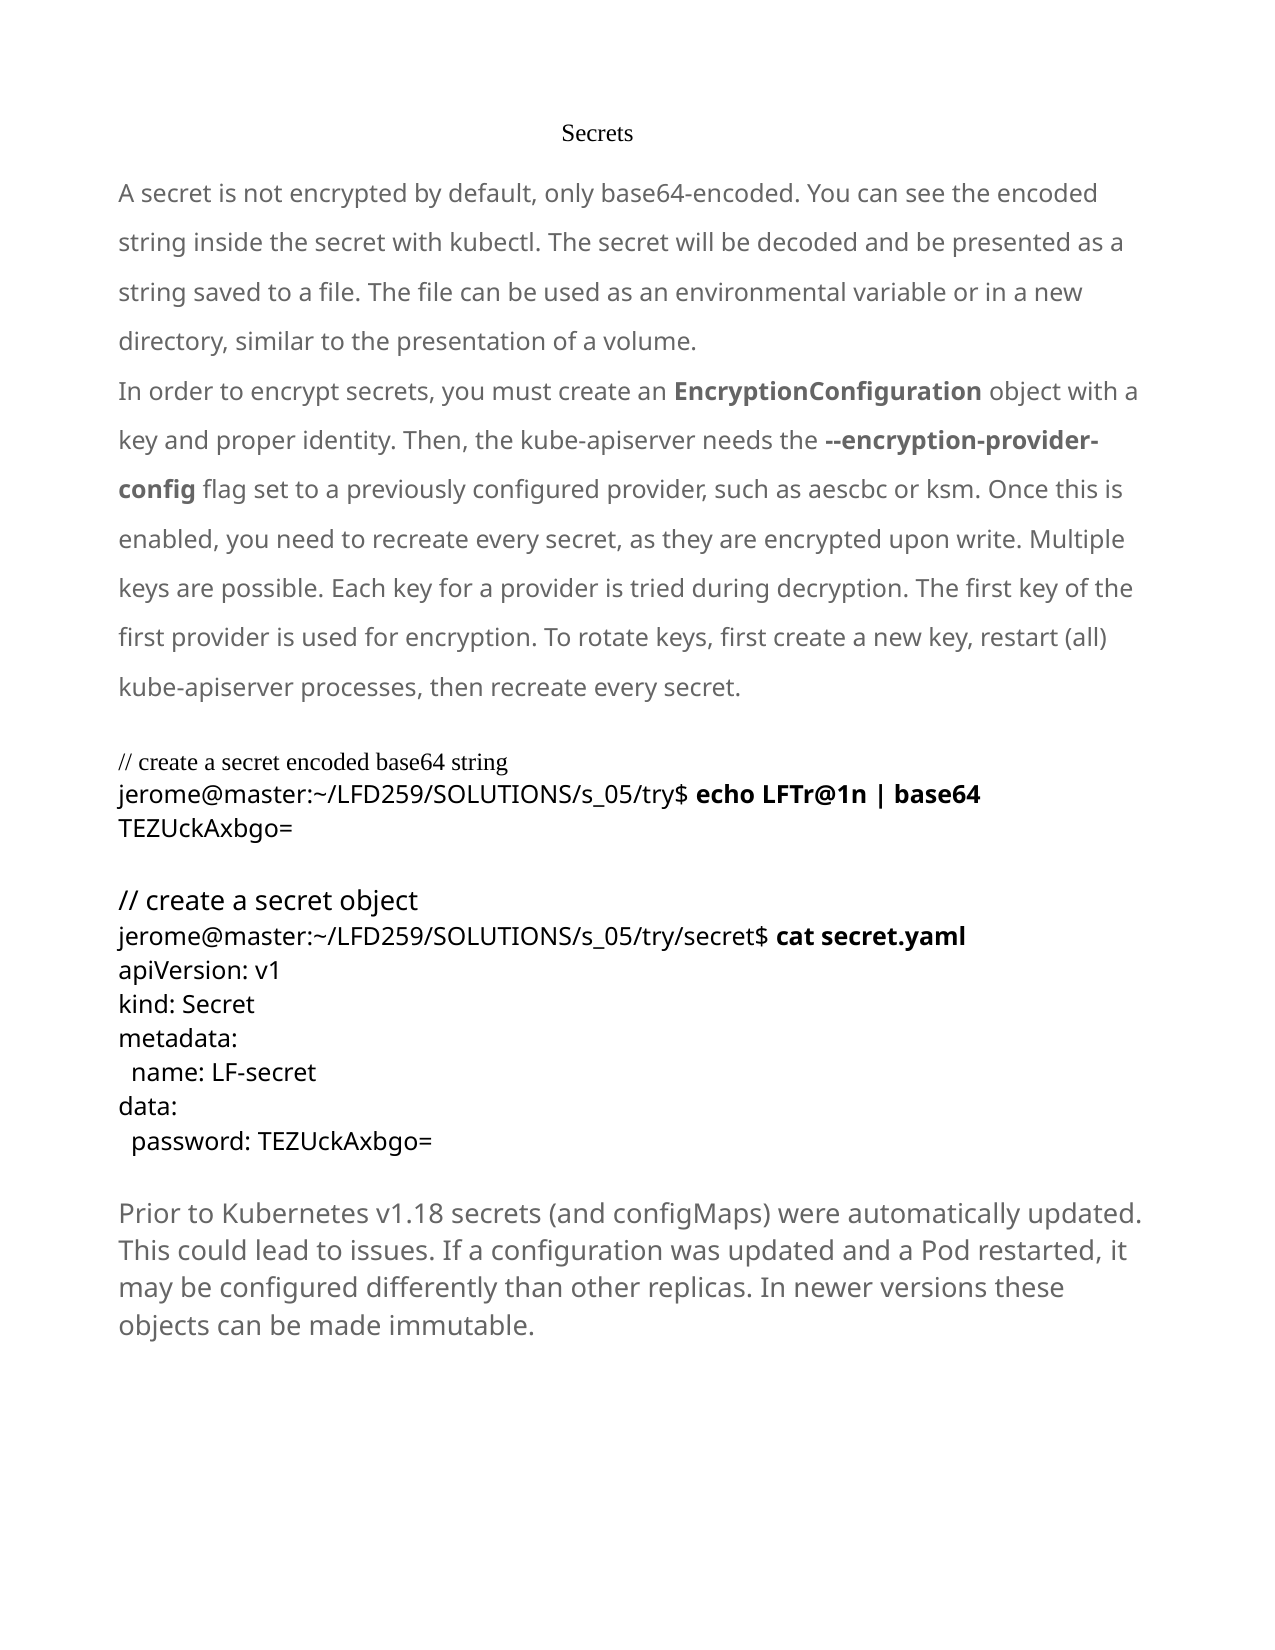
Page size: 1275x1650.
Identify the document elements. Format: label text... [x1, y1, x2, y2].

text apiVersion: v1 [118, 953, 1157, 987]
text A secret is not encrypted by default, only base64-encoded. You can see the encoded string inside the secret with kubectl. The secret will be decoded and be presented as a string saved to a file. The file can be used as an environmental variable or in a new directory, similar to the presentation of a volume. [118, 176, 1157, 358]
text metadata: [118, 1021, 1157, 1055]
text In order to encrypt secrets, you must create an EncryptionConfiguration object with a key and proper identity. Then, the kube-apiserver needs the --encryption-provider-config flag set to a previously configured provider, such as aescbc or ksm. Once this is enabled, you need to recreate every secret, as they are encrypted upon write. Multiple keys are possible. Each key for a provider is tried during decryption. The first key of the first provider is used for encryption. To rotate keys, first create a new key, restart (all) kube-apiserver processes, then recreate every secret. [118, 373, 1157, 703]
text name: LF-secret [118, 1055, 1157, 1089]
text kind: Secret [118, 987, 1157, 1021]
text jerome@master:~/LFD259/SOLUTIONS/s_05/try/secret$ cat secret.yaml [118, 919, 1157, 953]
text TEZUckAxbgo= [118, 810, 1157, 844]
text jerome@master:~/LFD259/SOLUTIONS/s_05/try$ echo LFTr@1n | base64 [118, 776, 1157, 810]
text password: TEZUckAxbgo= [118, 1123, 1157, 1157]
text // create a secret encoded base64 string [118, 747, 1157, 776]
text data: [118, 1089, 1157, 1123]
text Prior to Kubernetes v1.18 secrets (and configMaps) were automatically updated. This could lead to issues. If a configuration was updated and a Pod restarted,​​​​​​​ it may be configured differently than other replicas. In newer versions these objects can be made immutable. [118, 1194, 1157, 1343]
text Secrets [118, 118, 1157, 147]
text // create a secret object [118, 882, 1157, 919]
